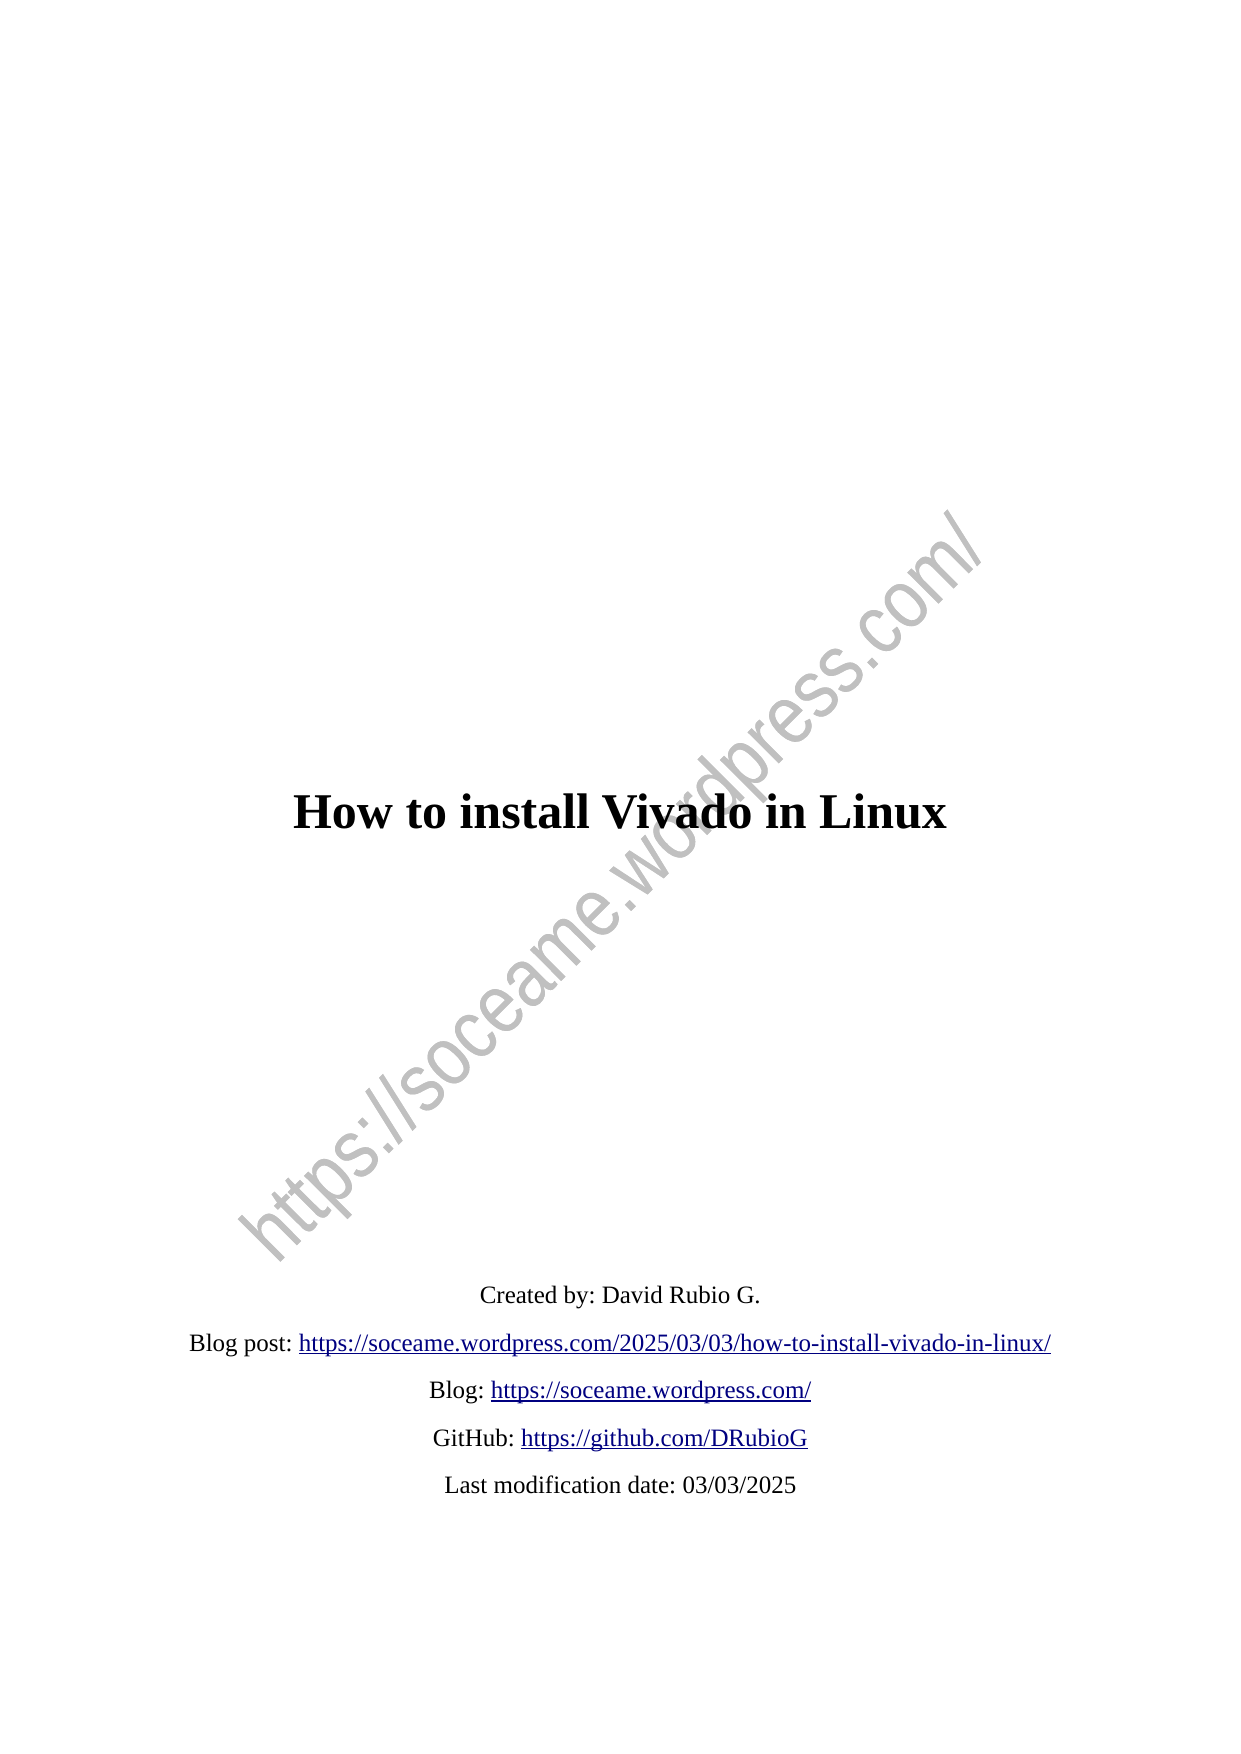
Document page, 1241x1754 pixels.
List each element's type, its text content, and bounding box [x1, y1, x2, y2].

text GitHub: https://github.com/DRubioG [118, 1423, 1122, 1452]
text Created by: David Rubio G. [118, 1280, 1122, 1309]
subtitle How to install Vivado in Linux [689, 782, 1122, 839]
text Blog: https://soceame.wordpress.com/ [118, 1375, 1122, 1404]
subtitle How to install Vivado in Linux [118, 782, 706, 839]
text Last modification date: 03/03/2025 [118, 1471, 1122, 1499]
text Blog post: https://soceame.wordpress.com/2025/03/03/how-to-install-vivado-in-linux/ [118, 1328, 1122, 1357]
subtitle How to install Vivado in Linux [703, 782, 732, 807]
